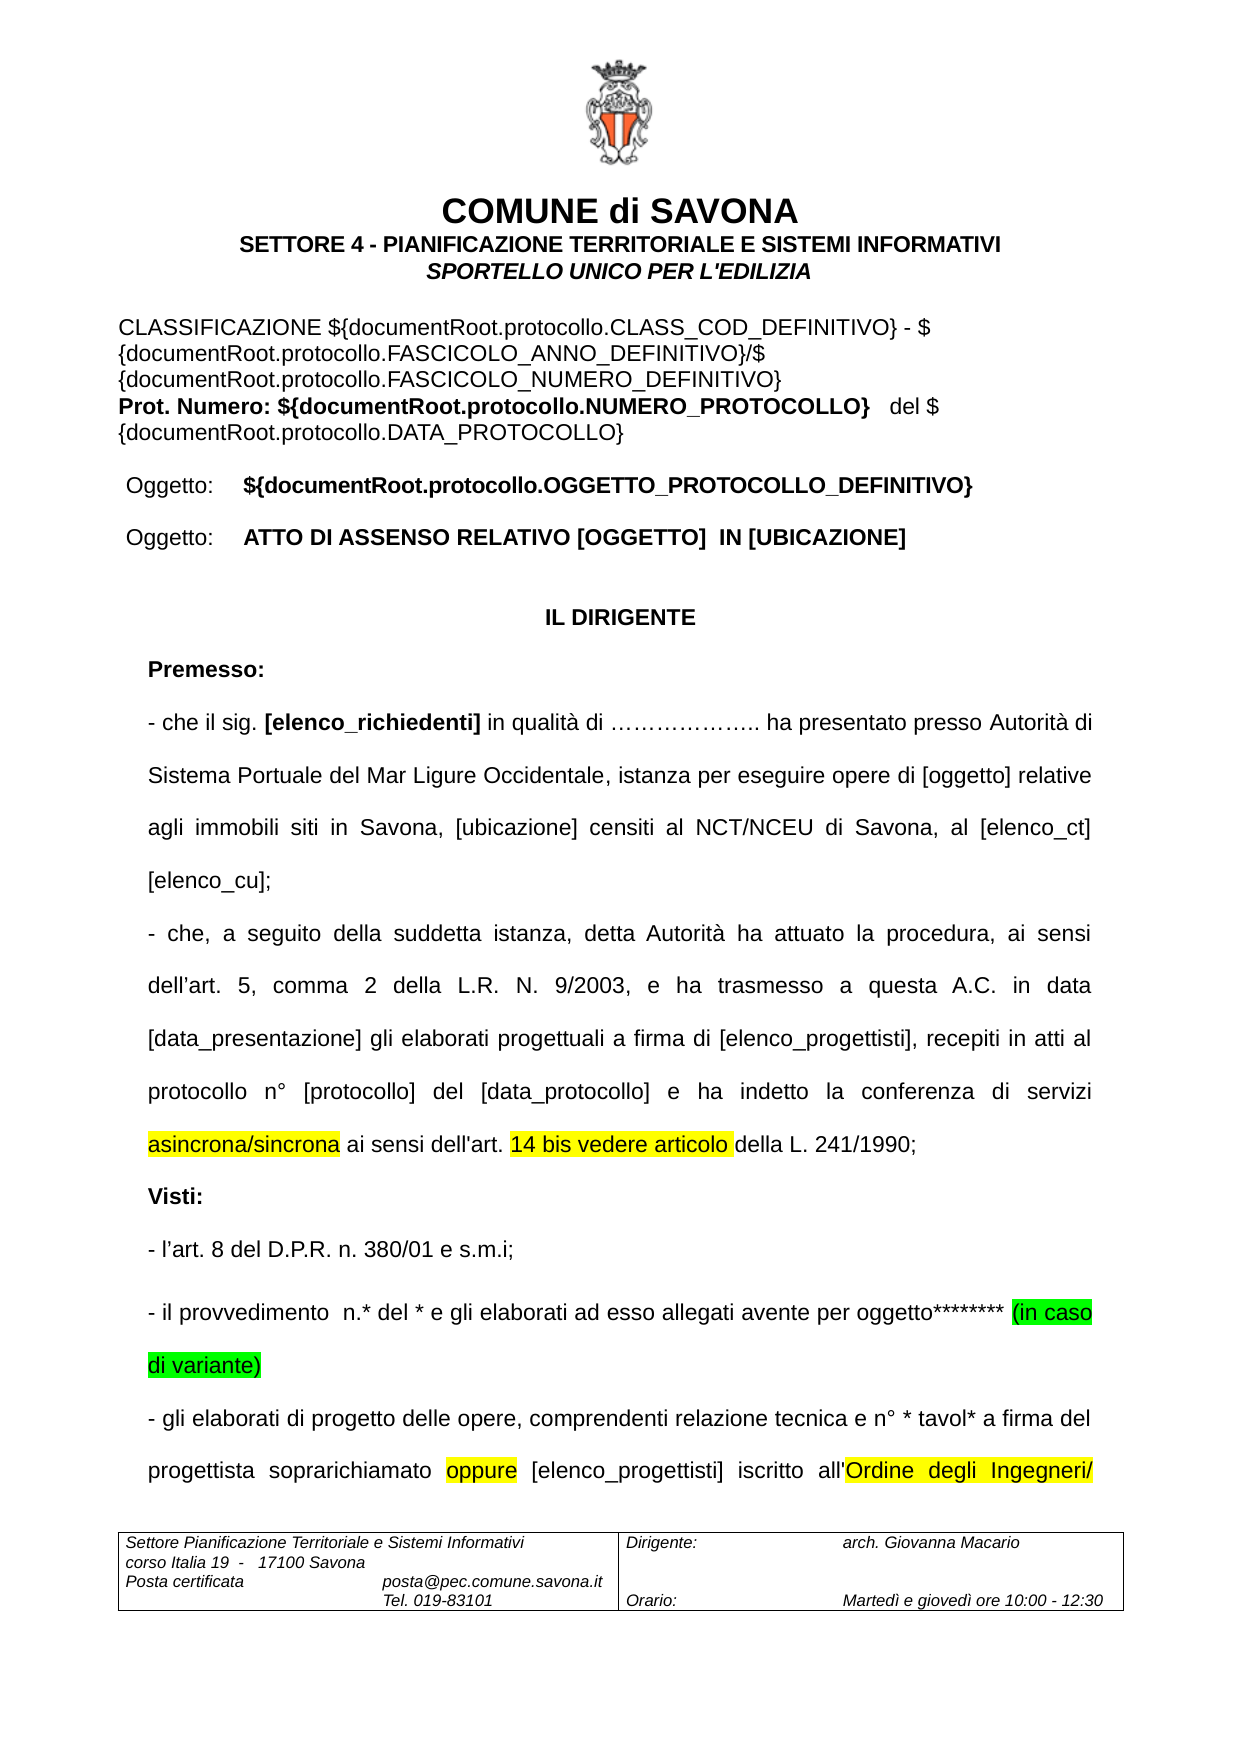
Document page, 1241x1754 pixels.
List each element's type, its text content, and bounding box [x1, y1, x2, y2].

list - che, a seguito della suddetta istanza, detta Autorità ha attuato la procedura, ai sensi dell’art. 5, comma 2 della L.R. N. 9/2003, e ha trasmesso a questa A.C. in data [data_presentazione] gli elaborati progettuali a firma di [elenco_progettisti], recepiti in atti al protocollo n° [protocollo] del [data_protocollo] e ha indetto la conferenza di servizi asincrona/sincrona ai sensi dell'art. 14 bis vedere articolo della L. 241/1990; [148, 920, 1093, 1157]
text - l’art. 8 del D.P.R. n. 380/01 e s.m.i; [148, 1236, 1093, 1262]
text - che il sig. [elenco_richiedenti] in qualità di ……………….. ha presentato presso Autorità di Sistema Portuale del Mar Ligure Occidentale, istanza per eseguire opere di [oggetto] relative agli immobili siti in Savona, [ubicazione] censiti al NCT/NCEU di Savona, al [elenco_ct] [elenco_cu]; [148, 709, 1093, 893]
list Visti: [148, 1183, 1093, 1209]
list - gli elaborati di progetto delle opere, comprendenti relazione tecnica e n° * tavol* a firma del progettista soprarichiamato oppure [elenco_progettisti] iscritto all'Ordine degli Ingegneri/ [148, 1404, 1093, 1483]
picture [507, 54, 733, 182]
text CLASSIFICAZIONE ${documentRoot.protocollo.CLASS_COD_DEFINITIVO} - ${documentRoot.protocollo.FASCICOLO_ANNO_DEFINITIVO}/${documentRoot.protocollo.FASCICOLO_NUMERO_DEFINITIVO} [118, 313, 1122, 393]
text IL DIRIGENTE [148, 603, 1093, 630]
text Premesso: [148, 656, 1093, 682]
table_header ATTO DI ASSENSO RELATIVO [oggetto] IN [ubicazione] [236, 524, 1123, 551]
table_header Oggetto: [118, 524, 236, 551]
table_header Oggetto: [118, 472, 236, 498]
text - il provvedimento n.* del * e gli elaborati ad esso allegati avente per oggetto******** (in caso di variante) [148, 1299, 1092, 1378]
table_header ${documentRoot.protocollo.OGGETTO_PROTOCOLLO_DEFINITIVO} [236, 472, 1123, 498]
text Prot. Numero: ${documentRoot.protocollo.NUMERO_PROTOCOLLO} del ${documentRoot.protocollo.DATA_PROTOCOLLO} [118, 393, 1122, 445]
